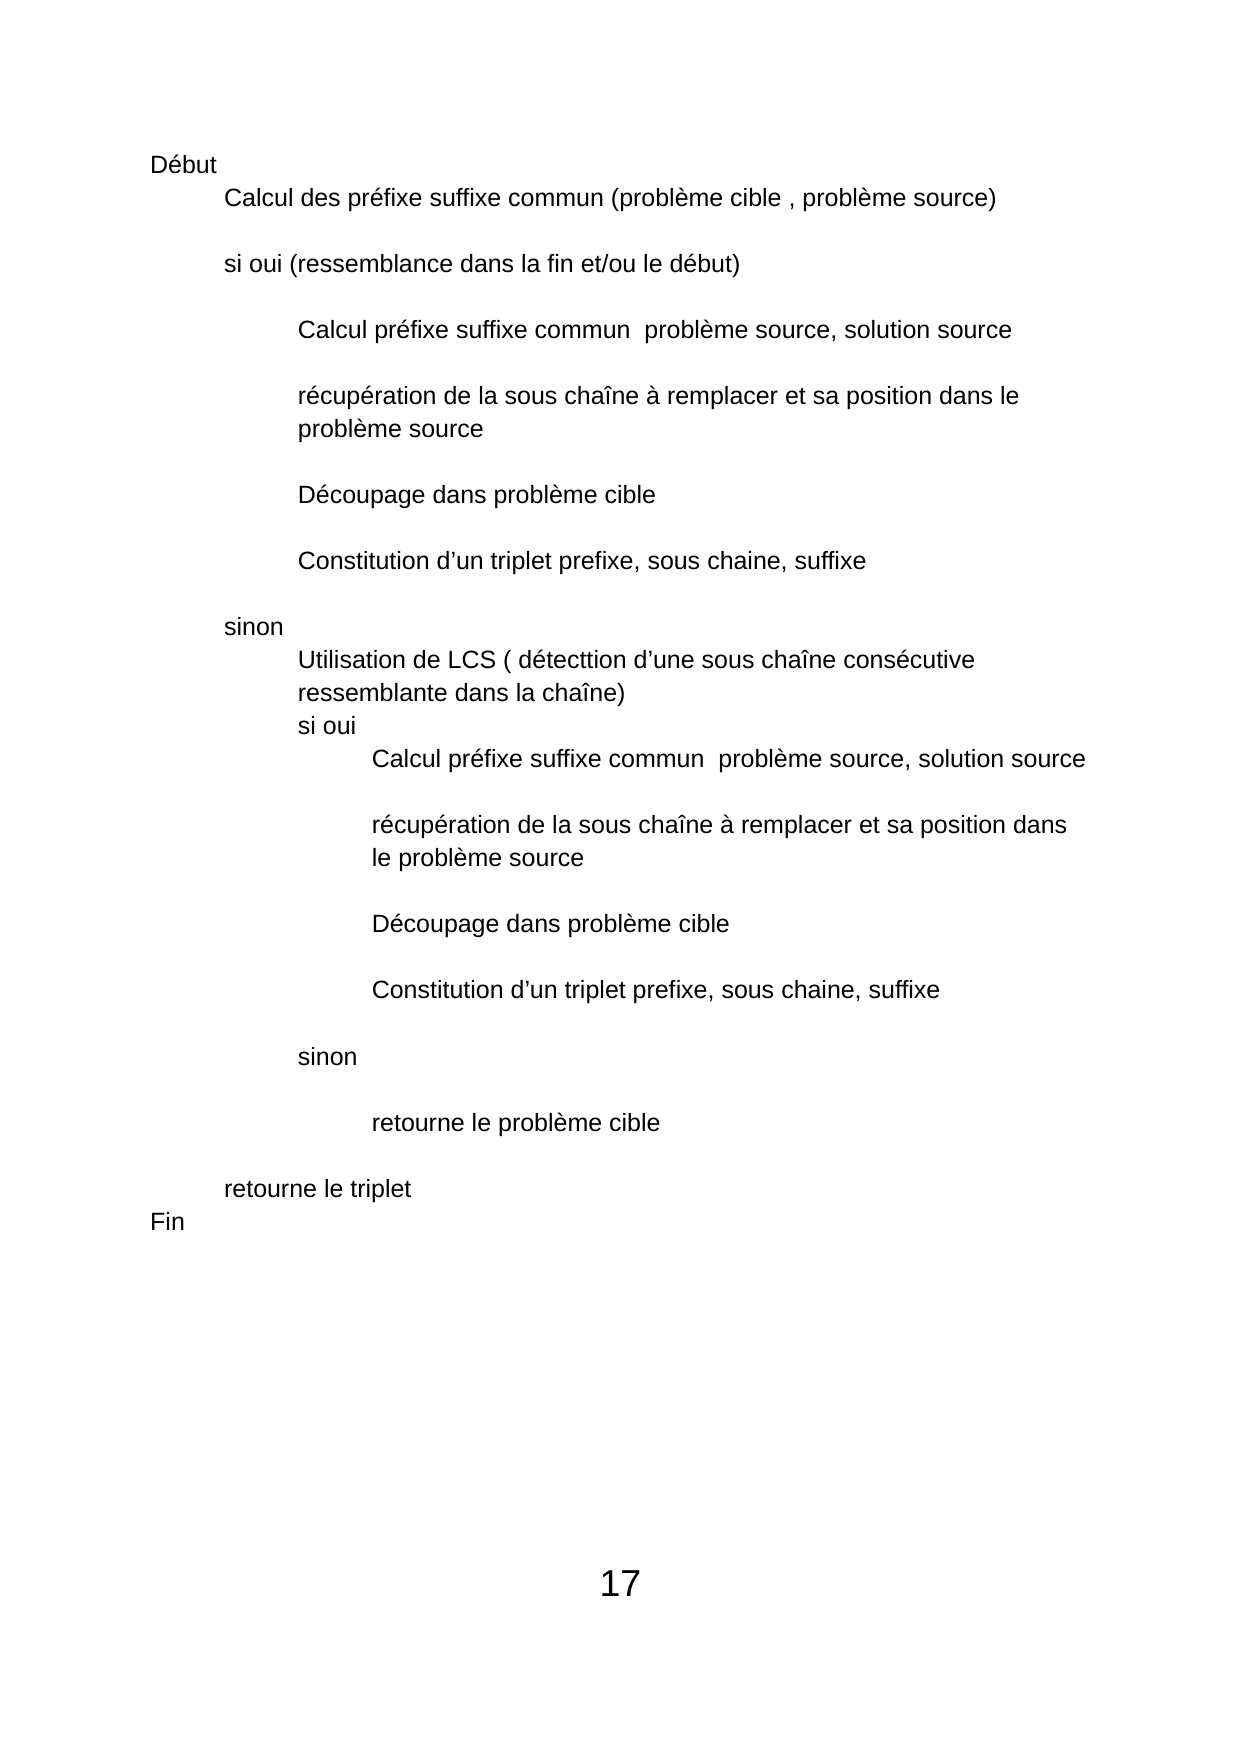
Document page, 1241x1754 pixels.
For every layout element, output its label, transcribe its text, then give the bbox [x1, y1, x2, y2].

text Découpage dans problème cible [150, 480, 1090, 509]
text Découpage dans problème cible [150, 909, 1090, 938]
text Constitution d’un triplet prefixe, sous chaine, suffixe [150, 546, 1090, 575]
text Calcul préfixe suffixe commun problème source, solution source [150, 744, 1090, 773]
text sinon [150, 612, 1090, 641]
text sinon [150, 1042, 1090, 1070]
text Fin [150, 1207, 1090, 1235]
text retourne le triplet [150, 1174, 1090, 1202]
text si oui [150, 711, 1090, 740]
text si oui (ressemblance dans la fin et/ou le début) [150, 249, 1090, 278]
text Calcul préfixe suffixe commun problème source, solution source [150, 315, 1090, 344]
text Calcul des préfixe suffixe commun (problème cible , problème source) [150, 183, 1090, 212]
text Début [150, 150, 1090, 179]
text Constitution d’un triplet prefixe, sous chaine, suffixe [150, 976, 1090, 1004]
text Utilisation de LCS ( détecttion d’une sous chaîne consécutive ressemblante dans la chaîne) [150, 645, 1090, 707]
text récupération de la sous chaîne à remplacer et sa position dans le problème source [150, 810, 1090, 872]
text récupération de la sous chaîne à remplacer et sa position dans le problème source [150, 381, 1090, 443]
text retourne le problème cible [150, 1108, 1090, 1136]
